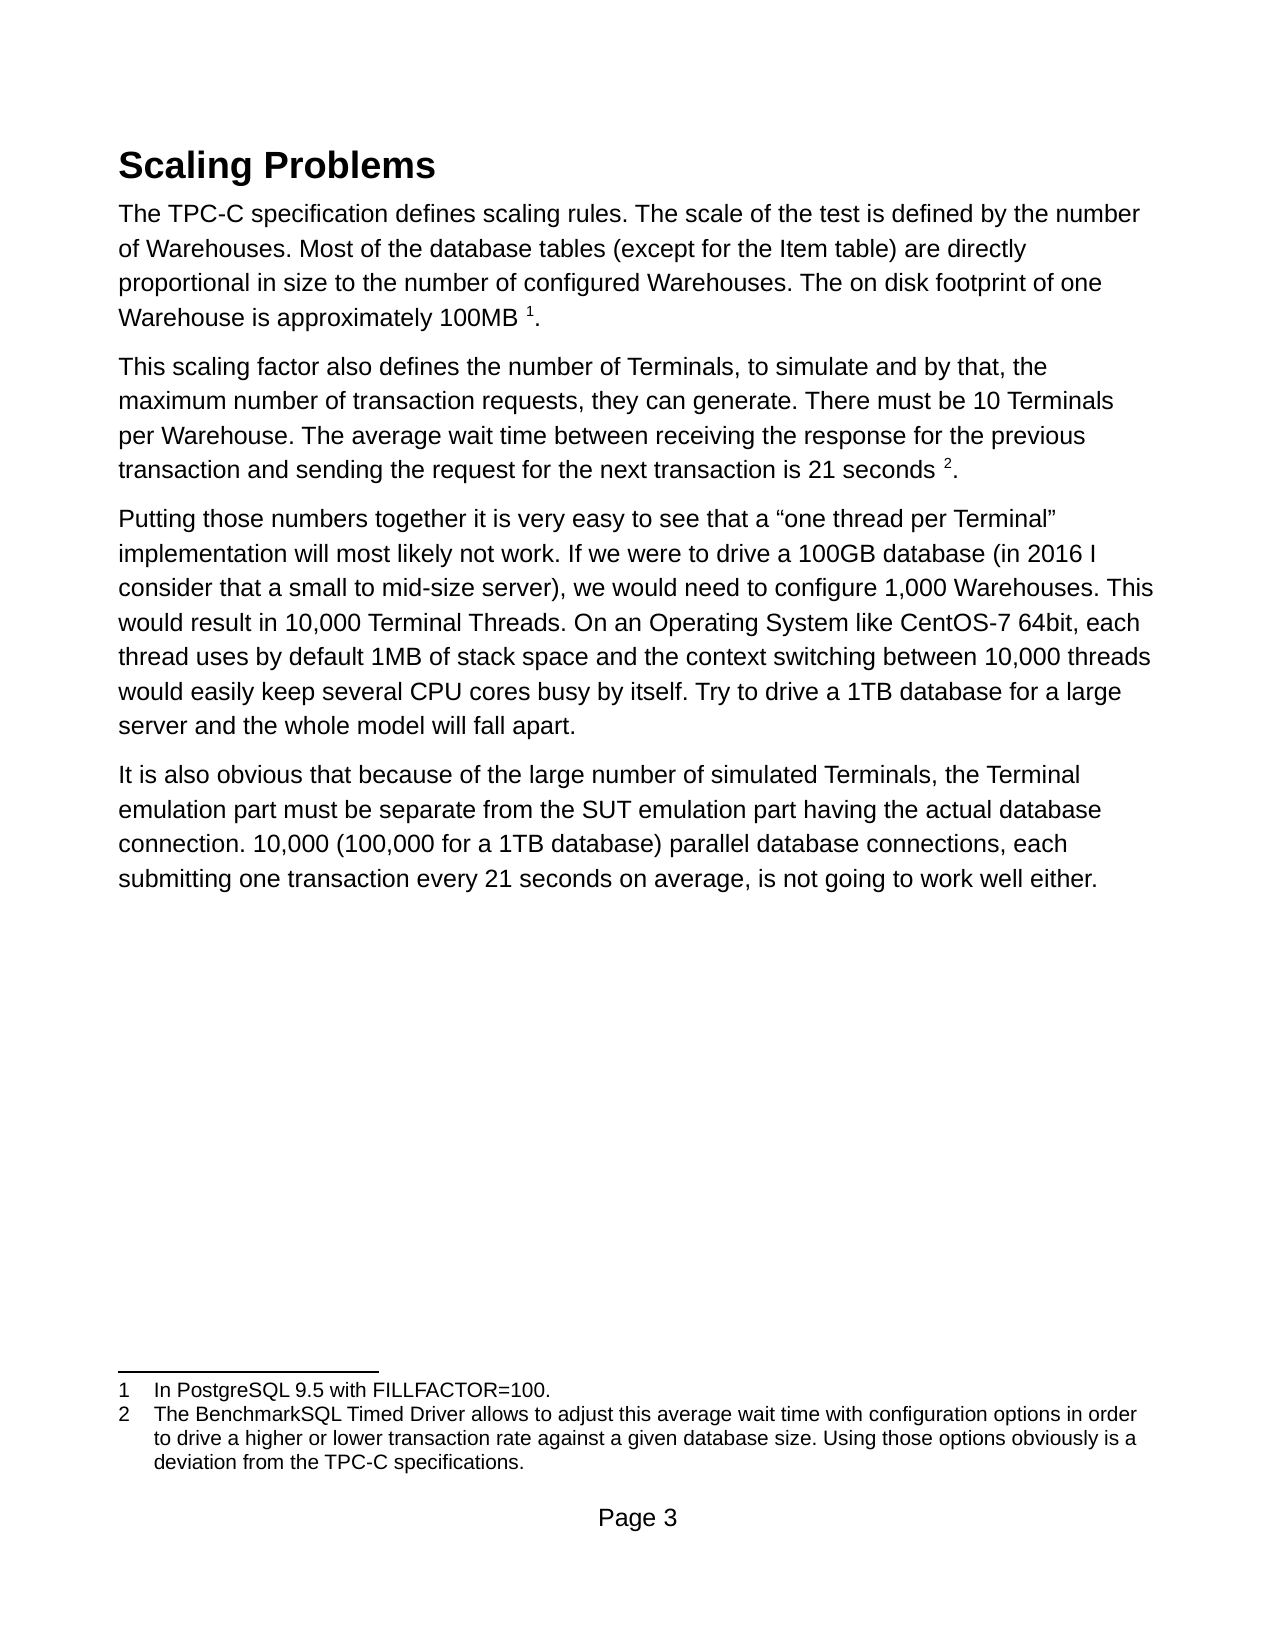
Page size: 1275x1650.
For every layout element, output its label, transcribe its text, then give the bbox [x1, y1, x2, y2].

text In PostgreSQL 9.5 with FILLFACTOR=100. [118, 1378, 1157, 1402]
text This scaling factor also defines the number of Terminals, to simulate and by that, the maximum number of transaction requests, they can generate. There must be 10 Terminals per Warehouse. The average wait time between receiving the response for the previous transaction and sending the request for the next transaction is 21 seconds . [118, 352, 1157, 484]
text The BenchmarkSQL Timed Driver allows to adjust this average wait time with configuration options in order to drive a higher or lower transaction rate against a given database size. Using those options obviously is a deviation from the TPC-C specifications. [118, 1402, 1157, 1474]
text Putting those numbers together it is very easy to see that a “one thread per Terminal” implementation will most likely not work. If we were to drive a 100GB database (in 2016 I consider that a small to mid-size server), we would need to configure 1,000 Warehouses. This would result in 10,000 Terminal Threads. On an Operating System like CentOS-7 64bit, each thread uses by default 1MB of stack space and the context switching between 10,000 threads would easily keep several CPU cores busy by itself. Try to drive a 1TB database for a large server and the whole model will fall apart. [118, 504, 1157, 740]
text It is also obvious that because of the large number of simulated Terminals, the Terminal emulation part must be separate from the SUT emulation part having the actual database connection. 10,000 (100,000 for a 1TB database) parallel database connections, each submitting one transaction every 21 seconds on average, is not going to work well either. [118, 760, 1157, 892]
text The TPC-C specification defines scaling rules. The scale of the test is defined by the number of Warehouses. Most of the database tables (except for the Item table) are directly proportional in size to the number of configured Warehouses. The on disk footprint of one Warehouse is approximately 100MB . [118, 199, 1157, 331]
subtitle Scaling Problems [118, 143, 1157, 187]
